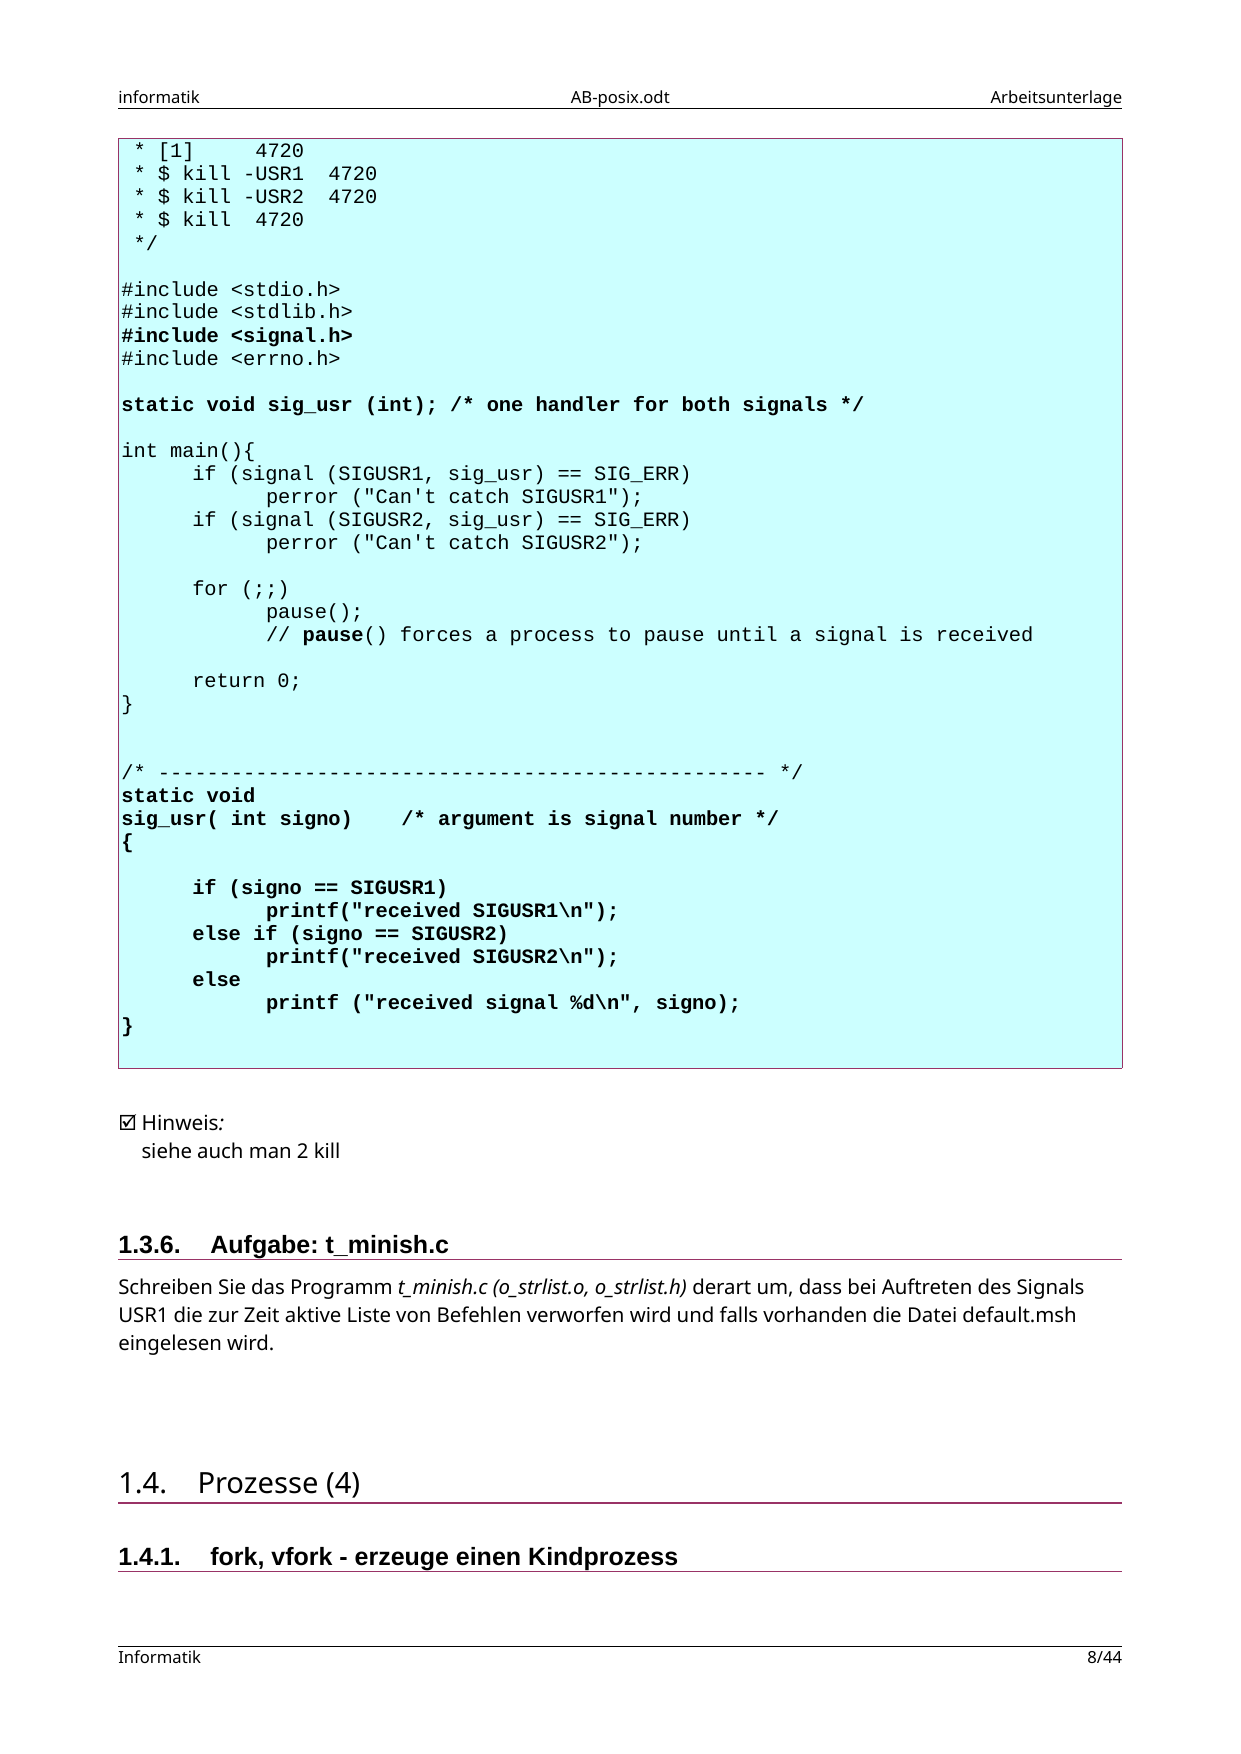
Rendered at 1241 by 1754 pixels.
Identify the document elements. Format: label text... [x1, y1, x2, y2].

text * [1] 4720 * $ kill -USR1 4720 * $ kill -USR2 4720 * $ kill 4720 */ #include <stdio.h> #include <stdlib.h> #include <signal.h> #include <errno.h> static void sig_usr (int); /* one handler for both signals */ int main(){ if (signal (SIGUSR1, sig_usr) == SIG_ERR) perror ("Can't catch SIGUSR1"); if (signal (SIGUSR2, sig_usr) == SIG_ERR) perror ("Can't catch SIGUSR2"); for (;;) pause(); [119, 139, 1122, 621]
text } /* -------------------------------------------------- */ static void sig_usr( int signo) /* argument is signal number */ { if (signo == SIGUSR1) printf("received SIGUSR1\n"); else if (signo == SIGUSR2) printf("received SIGUSR2\n"); else printf ("received signal %d\n", signo); } [119, 690, 1122, 1068]
text // pause() forces a process to pause until a signal is received [119, 621, 1122, 667]
text return 0; [119, 667, 1122, 690]
subtitle fork, vfork - erzeuge einen Kindprozess [118, 1542, 1122, 1571]
subtitle Aufgabe: t_minish.c [118, 1231, 1122, 1259]
subtitle Prozesse (4) [118, 1463, 1122, 1502]
list Hinweis: siehe auch man 2 kill [118, 1108, 1122, 1193]
text Schreiben Sie das Programm t_minish.c (o_strlist.o, o_strlist.h) derart um, dass bei Auftreten des Signals USR1 die zur Zeit aktive Liste von Befehlen verworfen wird und falls vorhanden die Datei default.msh eingelesen wird. [118, 1273, 1122, 1384]
